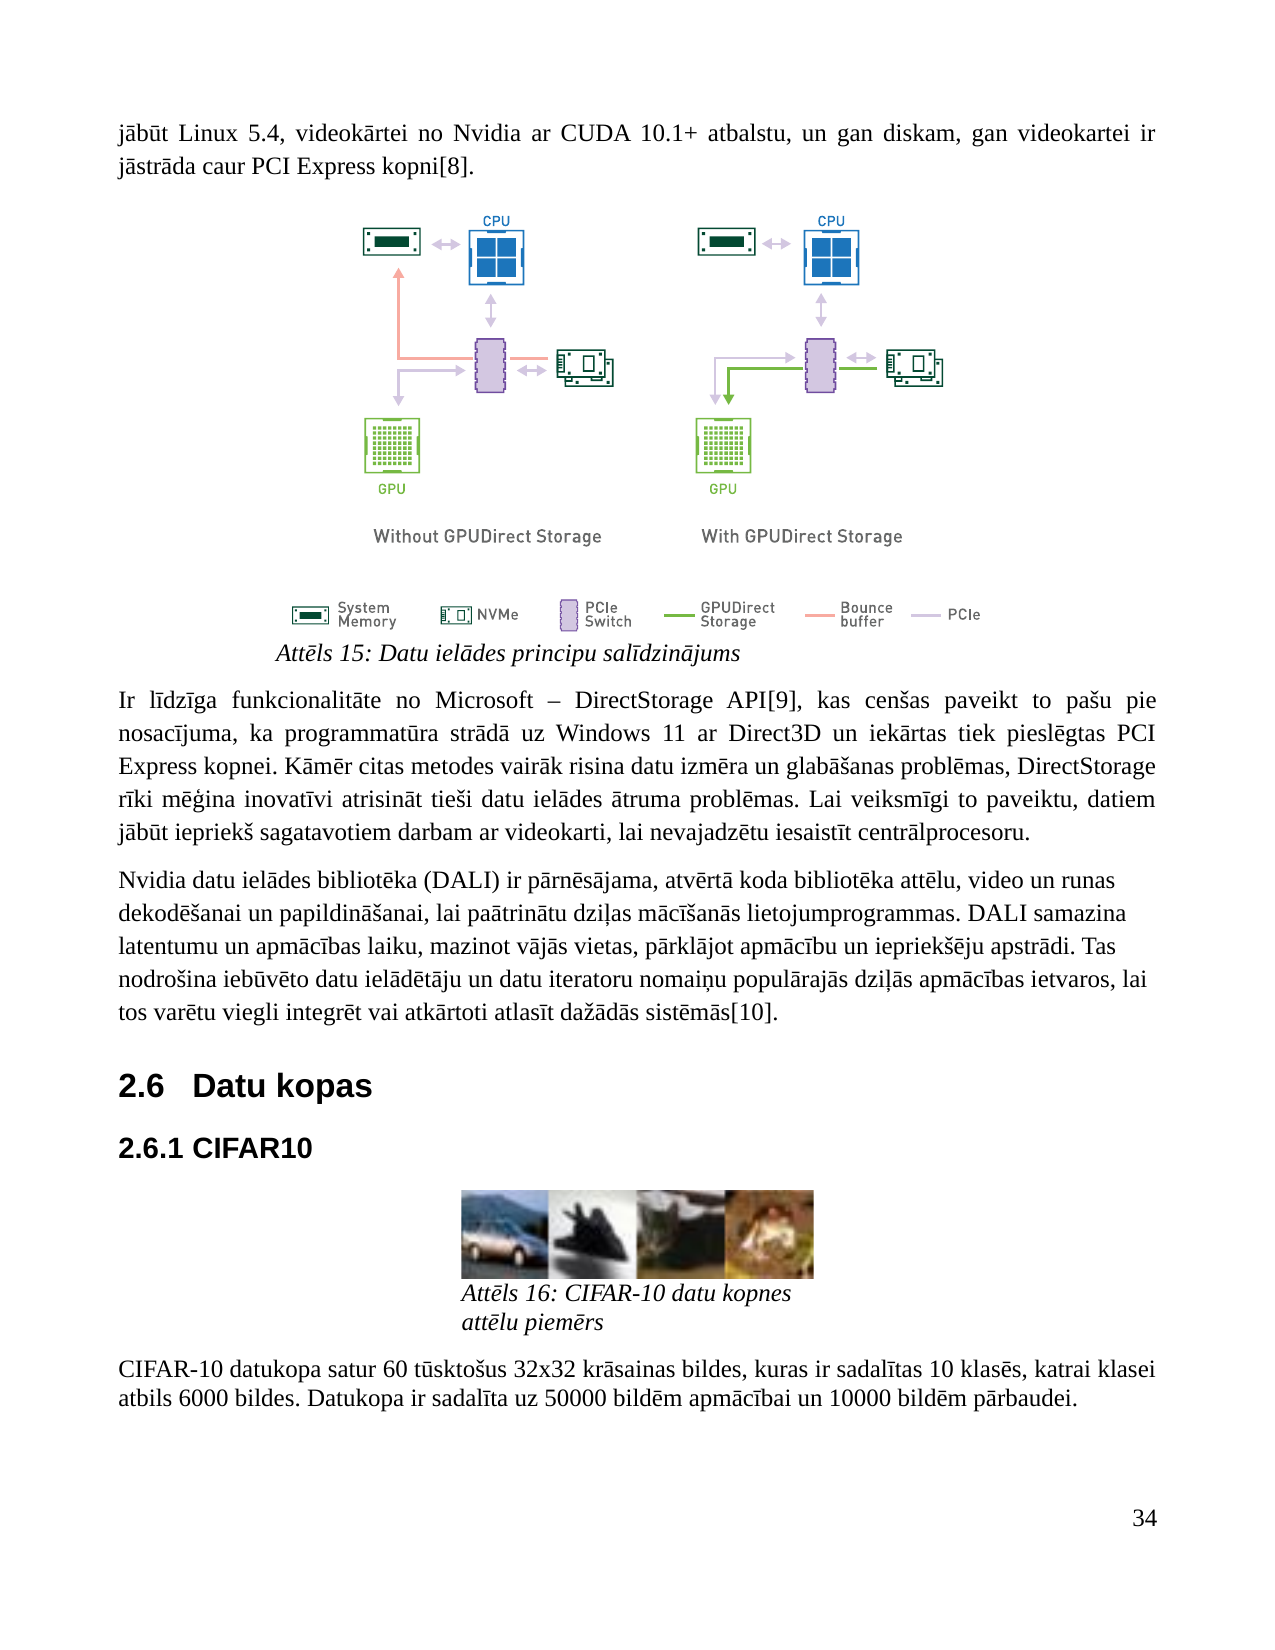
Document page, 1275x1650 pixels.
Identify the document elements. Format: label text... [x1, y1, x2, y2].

subtitle CIFAR10 [118, 1131, 1157, 1165]
text jābūt Linux 5.4, videokārtei no Nvidia ar CUDA 10.1+ atbalstu, un gan diskam, gan videokartei ir jāstrāda caur PCI Express kopni[8]. [118, 118, 1157, 180]
picture [461, 1190, 814, 1279]
text CIFAR-10 datukopa satur 60 tūsktošus 32x32 krāsainas bildes, kuras ir sadalītas 10 klasēs, katrai klasei atbils 6000 bildes. Datukopa ir sadalīta uz 50000 bildēm apmācībai un 10000 bildēm pārbaudei. [118, 1354, 1157, 1412]
text Attēls 16: CIFAR-10 datu kopnes attēlu piemērs [461, 1279, 813, 1336]
text Nvidia datu ielādes bibliotēka (DALI) ir pārnēsājama, atvērtā koda bibliotēka attēlu, video un runas dekodēšanai un papildināšanai, lai paātrinātu dziļas mācīšanās lietojumprogrammas. DALI samazina latentumu un apmācības laiku, mazinot vājās vietas, pārklājot apmācību un iepriekšēju apstrādi. Tas nodrošina iebūvēto datu ielādētāju un datu iteratoru nomaiņu populārajās dziļās apmācības ietvaros, lai tos varētu viegli integrēt vai atkārtoti atlasīt dažādās sistēmās[10]. [118, 865, 1157, 1026]
text Ir līdzīga funkcionalitāte no Microsoft – DirectStorage API[9], kas cenšas paveikt to pašu pie nosacījuma, ka programmatūra strādā uz Windows 11 ar Direct3D un iekārtas tiek pieslēgtas PCI Express kopnei. Kāmēr citas metodes vairāk risina datu izmēra un glabāšanas problēmas, DirectStorage rīki mēģina inovatīvi atrisināt tieši datu ielādes ātruma problēmas. Lai veiksmīgi to paveiktu, datiem jābūt iepriekš sagatavotiem darbam ar videokarti, lai nevajadzētu iesaistīt centrālprocesoru. [118, 685, 1157, 846]
text Attēls 15: Datu ielādes principu salīdzinājums [276, 211, 999, 667]
subtitle Datu kopas [118, 1066, 1157, 1104]
